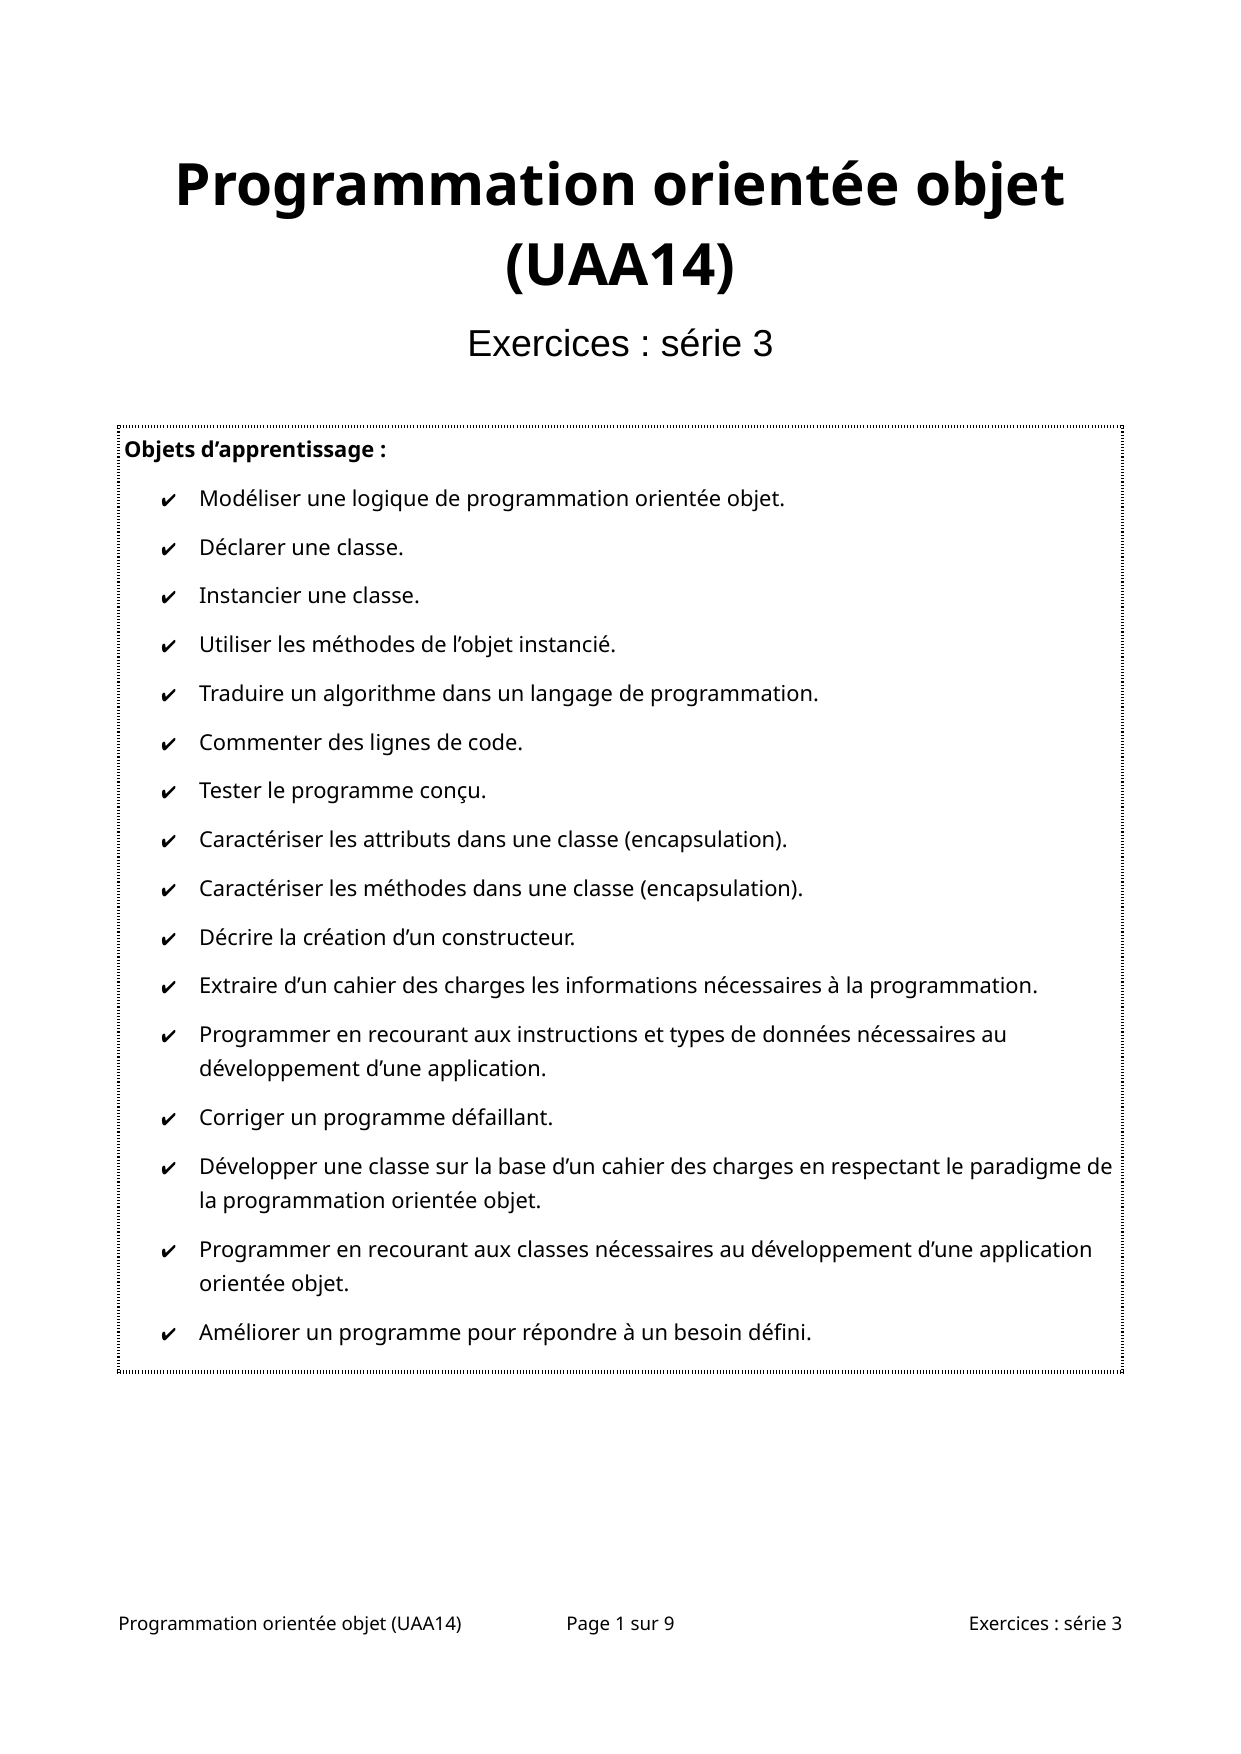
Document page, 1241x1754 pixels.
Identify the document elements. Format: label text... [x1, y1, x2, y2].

table_header Objets d’apprentissage : Modéliser une logique de programmation orientée objet. Déclarer une classe. Instancier une classe. Utiliser les méthodes de l’objet instancié. Traduire un algorithme dans un langage de programmation. Commenter des lignes de code. Tester le programme conçu. Caractériser les attributs dans une classe (encapsulation). Caractériser les méthodes dans une classe (encapsulation). Décrire la création d’un constructeur. Extraire d’un cahier des charges les informations nécessaires à la programmation. Programmer en recourant aux instructions et types de données nécessaires au développement d’une application. Corriger un programme défaillant. Développer une classe sur la base d’un cahier des charges en respectant le paradigme de la programmation orientée objet. Programmer en recourant aux classes nécessaires au développement d’une application orientée objet. Améliorer un programme pour répondre à un besoin défini. [118, 425, 1122, 1370]
subtitle Exercices : série 3 [118, 321, 1122, 364]
title Programmation orientée objet (UAA14) [118, 143, 1122, 302]
